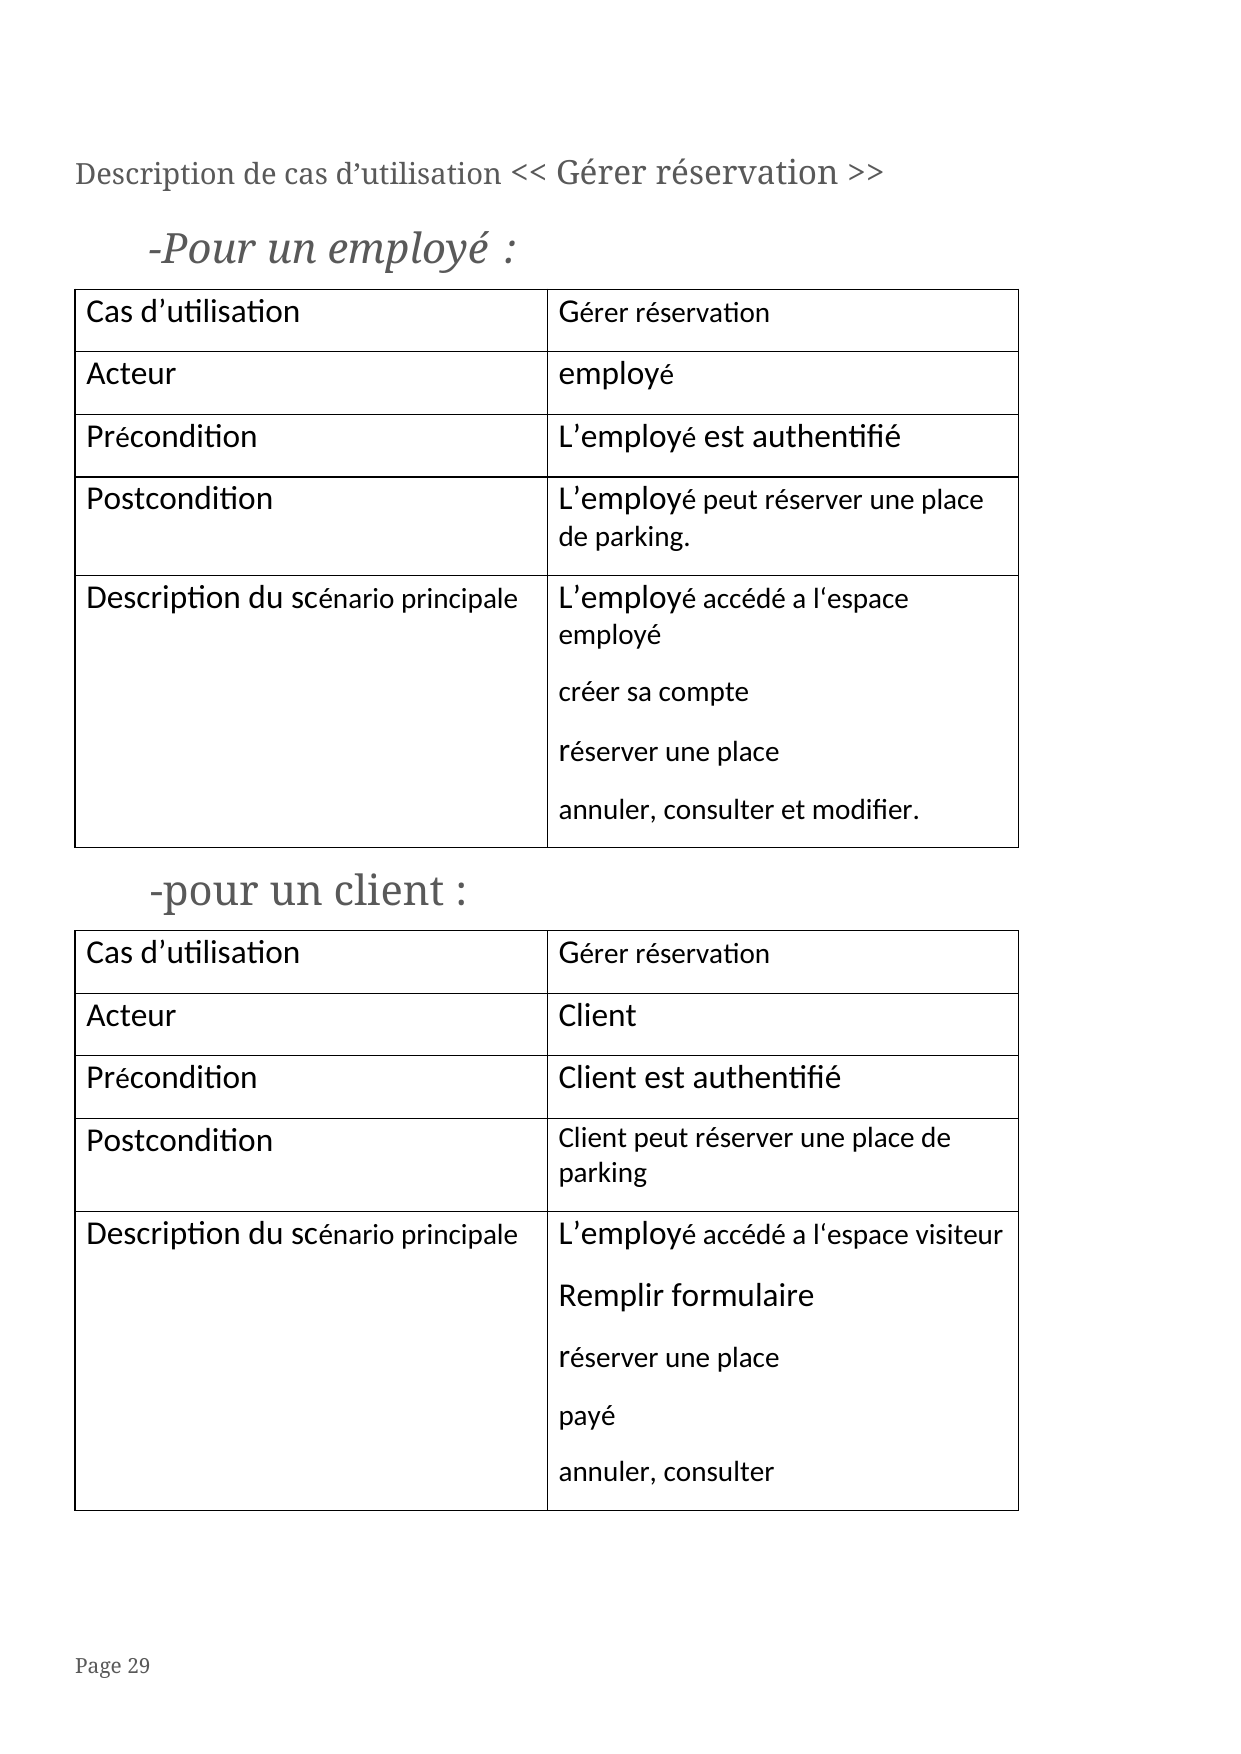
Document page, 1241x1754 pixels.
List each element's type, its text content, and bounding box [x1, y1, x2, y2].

table_header Gérer réservation [548, 290, 1018, 351]
table_cell Postcondition [76, 1119, 547, 1211]
table_cell L’employé peut réserver une place de parking. [548, 478, 1018, 574]
table_header Gérer réservation [548, 931, 1018, 993]
text -Pour un employé : [75, 219, 1165, 276]
table_cell employé [548, 352, 1018, 414]
table_cell Acteur [76, 352, 547, 414]
table_cell L’employé est authentifié [548, 415, 1018, 476]
table_cell L’employé accédé a l‘espace visiteur Remplir formulaire réserver une place payé annuler, consulter [548, 1212, 1018, 1510]
table_cell Client [548, 994, 1018, 1055]
text Description de cas d’utilisation << Gérer réservation >> [75, 149, 1165, 194]
table_cell Client est authentifié [548, 1056, 1018, 1118]
table_cell Client peut réserver une place de parking [548, 1119, 1018, 1211]
table_header Cas d’utilisation [76, 931, 547, 993]
table_cell Postcondition [76, 478, 547, 574]
table_cell Description du scénario principale [76, 576, 547, 847]
table_header Cas d’utilisation [76, 290, 547, 351]
table_cell L’employé accédé a l‘espace employé créer sa compte réserver une place annuler, consulter et modifier. [548, 576, 1018, 847]
text -pour un client : [75, 861, 1165, 918]
table_cell Précondition [76, 1056, 547, 1118]
table_cell Précondition [76, 415, 547, 476]
table_cell Description du scénario principale [76, 1212, 547, 1510]
table_cell Acteur [76, 994, 547, 1055]
